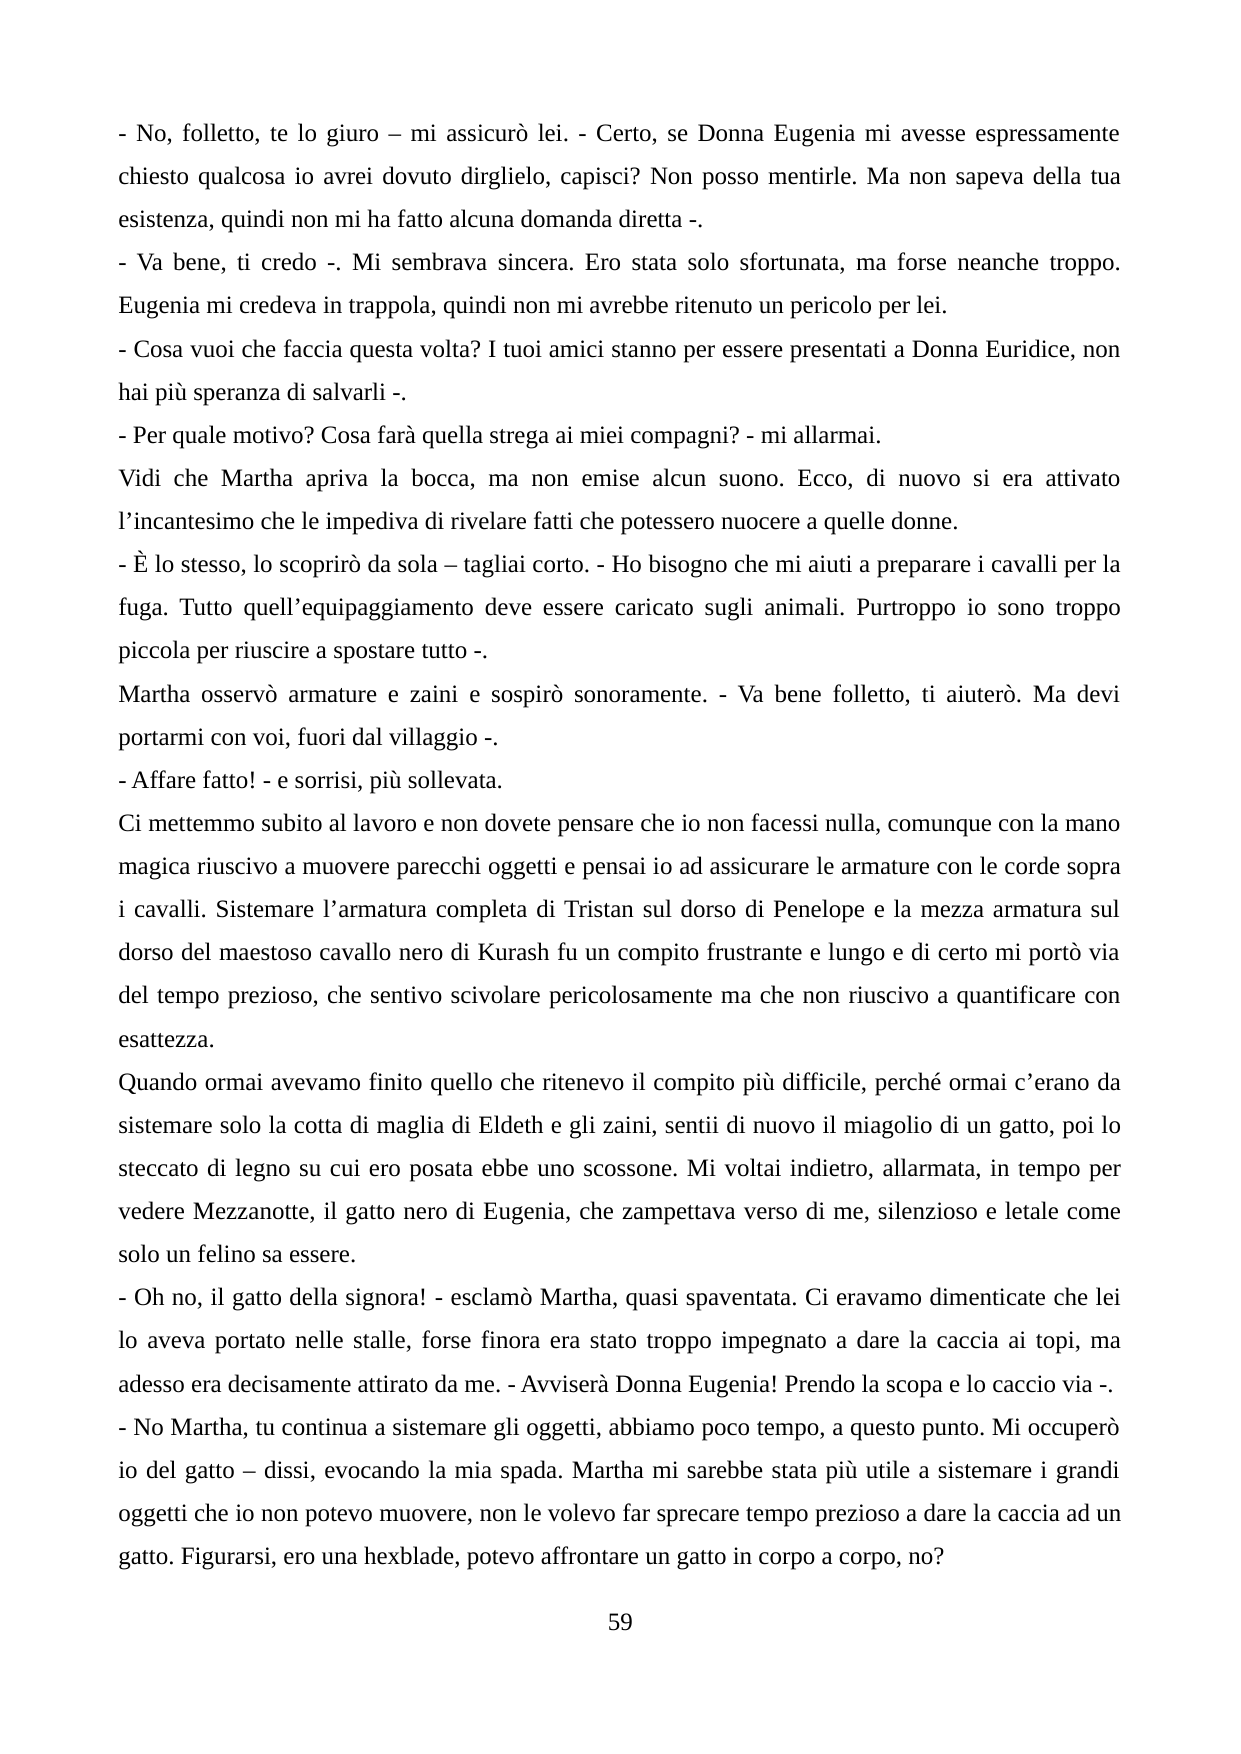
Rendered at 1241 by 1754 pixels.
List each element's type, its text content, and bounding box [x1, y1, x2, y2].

text - No Martha, tu continua a sistemare gli oggetti, abbiamo poco tempo, a questo punto. Mi occuperò io del gatto – dissi, evocando la mia spada. Martha mi sarebbe stata più utile a sistemare i grandi oggetti che io non potevo muovere, non le volevo far sprecare tempo prezioso a dare la caccia ad un gatto. Figurarsi, ero una hexblade, potevo affrontare un gatto in corpo a corpo, no? [118, 1412, 1122, 1570]
text Vidi che Martha apriva la bocca, ma non emise alcun suono. Ecco, di nuovo si era attivato l’incantesimo che le impediva di rivelare fatti che potessero nuocere a quelle donne. [118, 463, 1122, 535]
text - È lo stesso, lo scoprirò da sola – tagliai corto. - Ho bisogno che mi aiuti a preparare i cavalli per la fuga. Tutto quell’equipaggiamento deve essere caricato sugli animali. Purtroppo io sono troppo piccola per riuscire a spostare tutto -. [118, 549, 1122, 664]
text Martha osservò armature e zaini e sospirò sonoramente. - Va bene folletto, ti aiuterò. Ma devi portarmi con voi, fuori dal villaggio -. [118, 679, 1122, 751]
text - Cosa vuoi che faccia questa volta? I tuoi amici stanno per essere presentati a Donna Euridice, non hai più speranza di salvarli -. [118, 334, 1122, 406]
text - Va bene, ti credo -. Mi sembrava sincera. Ero stata solo sfortunata, ma forse neanche troppo. Eugenia mi credeva in trappola, quindi non mi avrebbe ritenuto un pericolo per lei. [118, 247, 1122, 319]
text - No, folletto, te lo giuro – mi assicurò lei. - Certo, se Donna Eugenia mi avesse espressamente chiesto qualcosa io avrei dovuto dirglielo, capisci? Non posso mentirle. Ma non sapeva della tua esistenza, quindi non mi ha fatto alcuna domanda diretta -. [118, 118, 1122, 233]
text - Affare fatto! - e sorrisi, più sollevata. [118, 765, 1122, 794]
text - Per quale motivo? Cosa farà quella strega ai miei compagni? - mi allarmai. [118, 420, 1122, 449]
text - Oh no, il gatto della signora! - esclamò Martha, quasi spaventata. Ci eravamo dimenticate che lei lo aveva portato nelle stalle, forse finora era stato troppo impegnato a dare la caccia ai topi, ma adesso era decisamente attirato da me. - Avviserà Donna Eugenia! Prendo la scopa e lo caccio via -. [118, 1282, 1122, 1397]
text Ci mettemmo subito al lavoro e non dovete pensare che io non facessi nulla, comunque con la mano magica riuscivo a muovere parecchi oggetti e pensai io ad assicurare le armature con le corde sopra i cavalli. Sistemare l’armatura completa di Tristan sul dorso di Penelope e la mezza armatura sul dorso del maestoso cavallo nero di Kurash fu un compito frustrante e lungo e di certo mi portò via del tempo prezioso, che sentivo scivolare pericolosamente ma che non riuscivo a quantificare con esattezza. [118, 808, 1122, 1052]
text Quando ormai avevamo finito quello che ritenevo il compito più difficile, perché ormai c’erano da sistemare solo la cotta di maglia di Eldeth e gli zaini, sentii di nuovo il miagolio di un gatto, poi lo steccato di legno su cui ero posata ebbe uno scossone. Mi voltai indietro, allarmata, in tempo per vedere Mezzanotte, il gatto nero di Eugenia, che zampettava verso di me, silenzioso e letale come solo un felino sa essere. [118, 1067, 1122, 1268]
